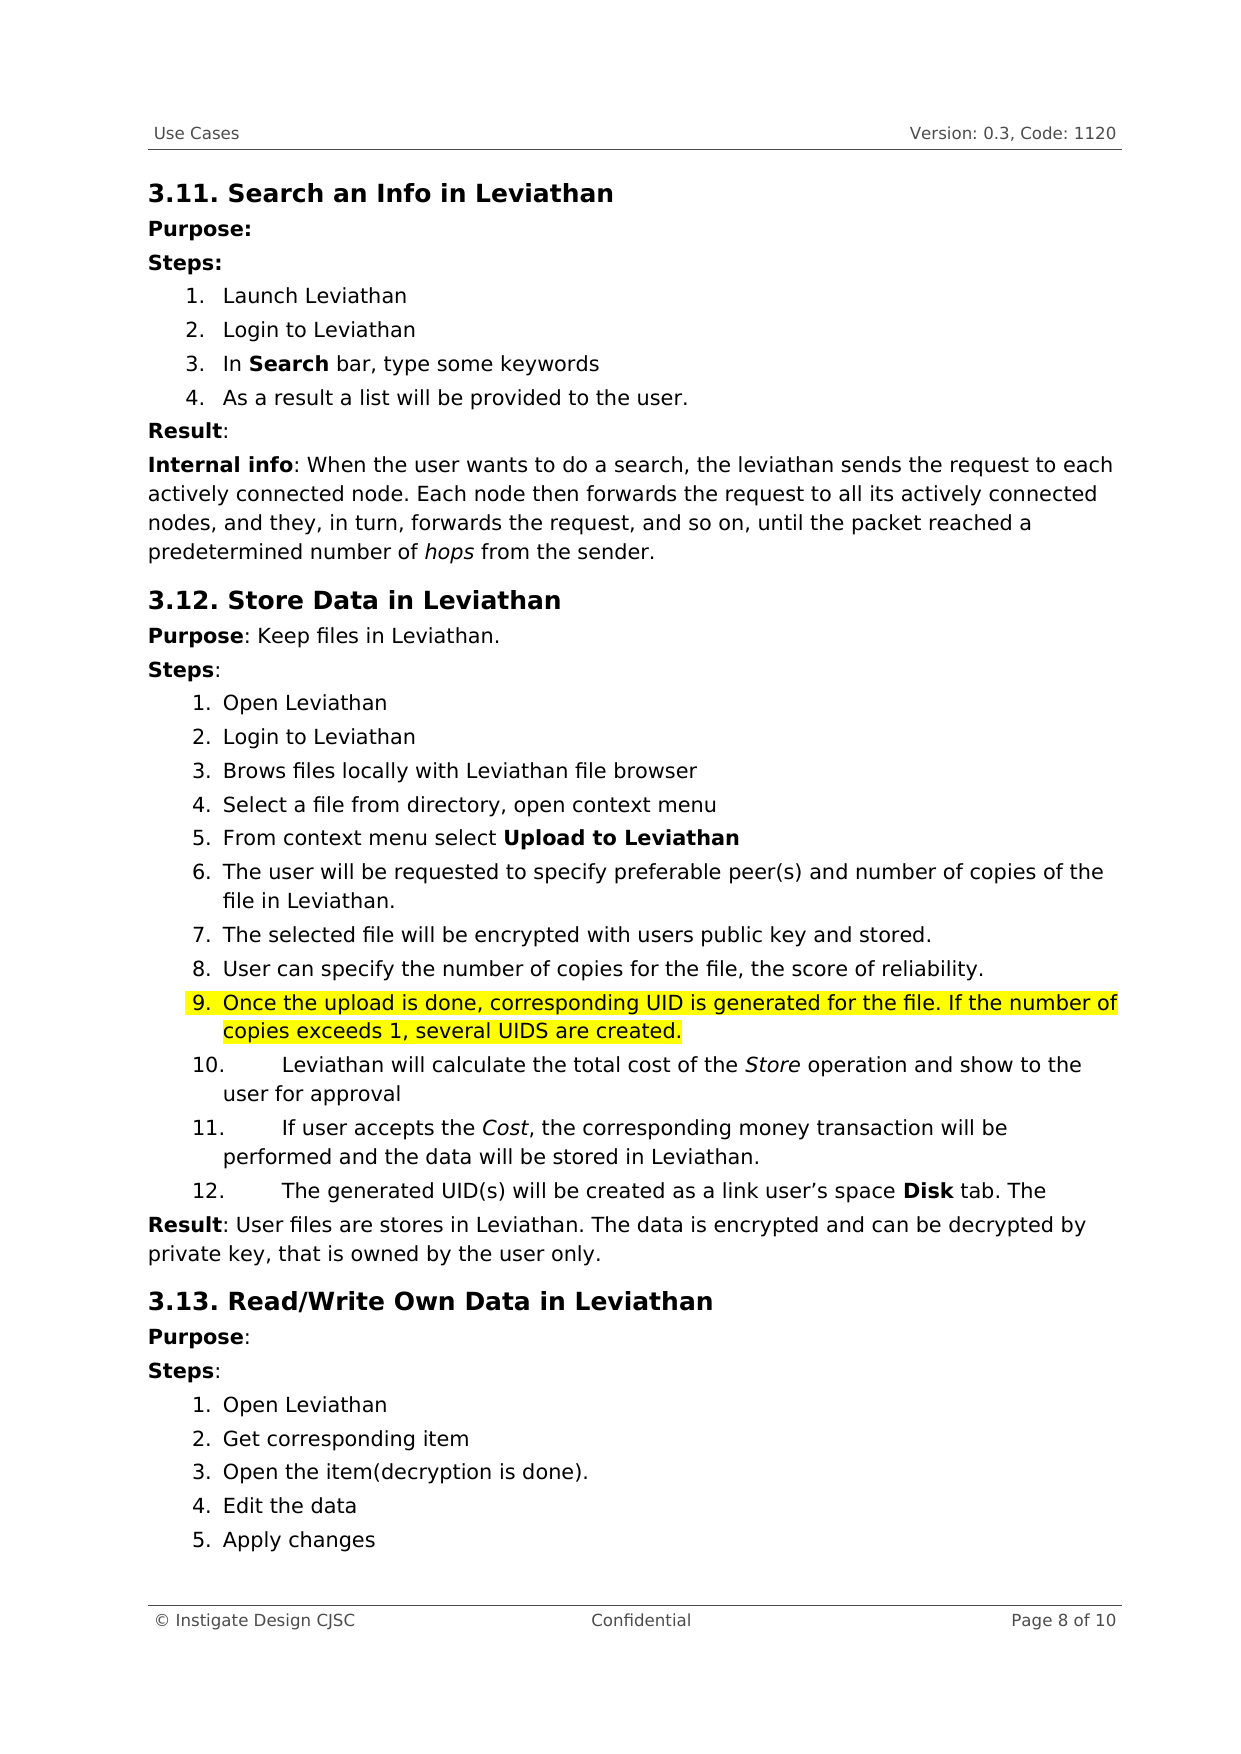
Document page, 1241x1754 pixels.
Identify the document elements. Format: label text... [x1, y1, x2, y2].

list Apply changes [185, 1528, 1122, 1552]
list Get corresponding item [185, 1427, 1122, 1451]
list Login to Leviathan [185, 318, 1122, 342]
list In Search bar, type some keywords [185, 352, 1122, 376]
list Leviathan will calculate the total cost of the Store operation and show to the user for approval [185, 1053, 1122, 1107]
list Open Leviathan [185, 691, 1122, 716]
list Brows files locally with Leviathan file browser [185, 759, 1122, 783]
list From context menu select Upload to Leviathan [185, 826, 1122, 851]
text Steps: [148, 251, 1122, 275]
text Steps: [148, 1359, 1122, 1383]
list Open the item(decryption is done). [185, 1460, 1122, 1484]
text Purpose: [148, 1325, 1122, 1349]
subtitle Store Data in Leviathan [148, 586, 1122, 615]
list Edit the data [185, 1494, 1122, 1518]
subtitle Read/Write Own Data in Leviathan [148, 1287, 1122, 1316]
list The user will be requested to specify preferable peer(s) and number of copies of the file in Leviathan. [185, 860, 1122, 913]
text Purpose: [148, 217, 1122, 241]
text Steps: [148, 658, 1122, 682]
list User can specify the number of copies for the file, the score of reliability. [185, 957, 1122, 981]
list Login to Leviathan [185, 725, 1122, 749]
text Result: [148, 419, 1122, 444]
list Once the upload is done, corresponding UID is generated for the file. If the number of copies exceeds 1, several UIDS are created. [185, 991, 1122, 1044]
list The selected file will be encrypted with users public key and stored. [185, 923, 1122, 947]
subtitle Search an Info in Leviathan [148, 179, 1122, 208]
list Open Leviathan [185, 1393, 1122, 1417]
list Select a file from directory, open context menu [185, 793, 1122, 817]
text Purpose: Keep files in Leviathan. [148, 624, 1122, 648]
list If user accepts the Cost, the corresponding money transaction will be performed and the data will be stored in Leviathan. [185, 1116, 1122, 1169]
list The generated UID(s) will be created as a link user’s space Disk tab. The [185, 1179, 1122, 1203]
list As a result a list will be provided to the user. [185, 386, 1122, 410]
text Internal info: When the user wants to do a search, the leviathan sends the request to each actively connected node. Each node then forwards the request to all its actively connected nodes, and they, in turn, forwards the request, and so on, until the packet reached a predetermined number of hops from the sender. [148, 453, 1122, 565]
text Result: User files are stores in Leviathan. The data is encrypted and can be decrypted by private key, that is owned by the user only. [148, 1213, 1122, 1266]
list Launch Leviathan [185, 284, 1122, 309]
